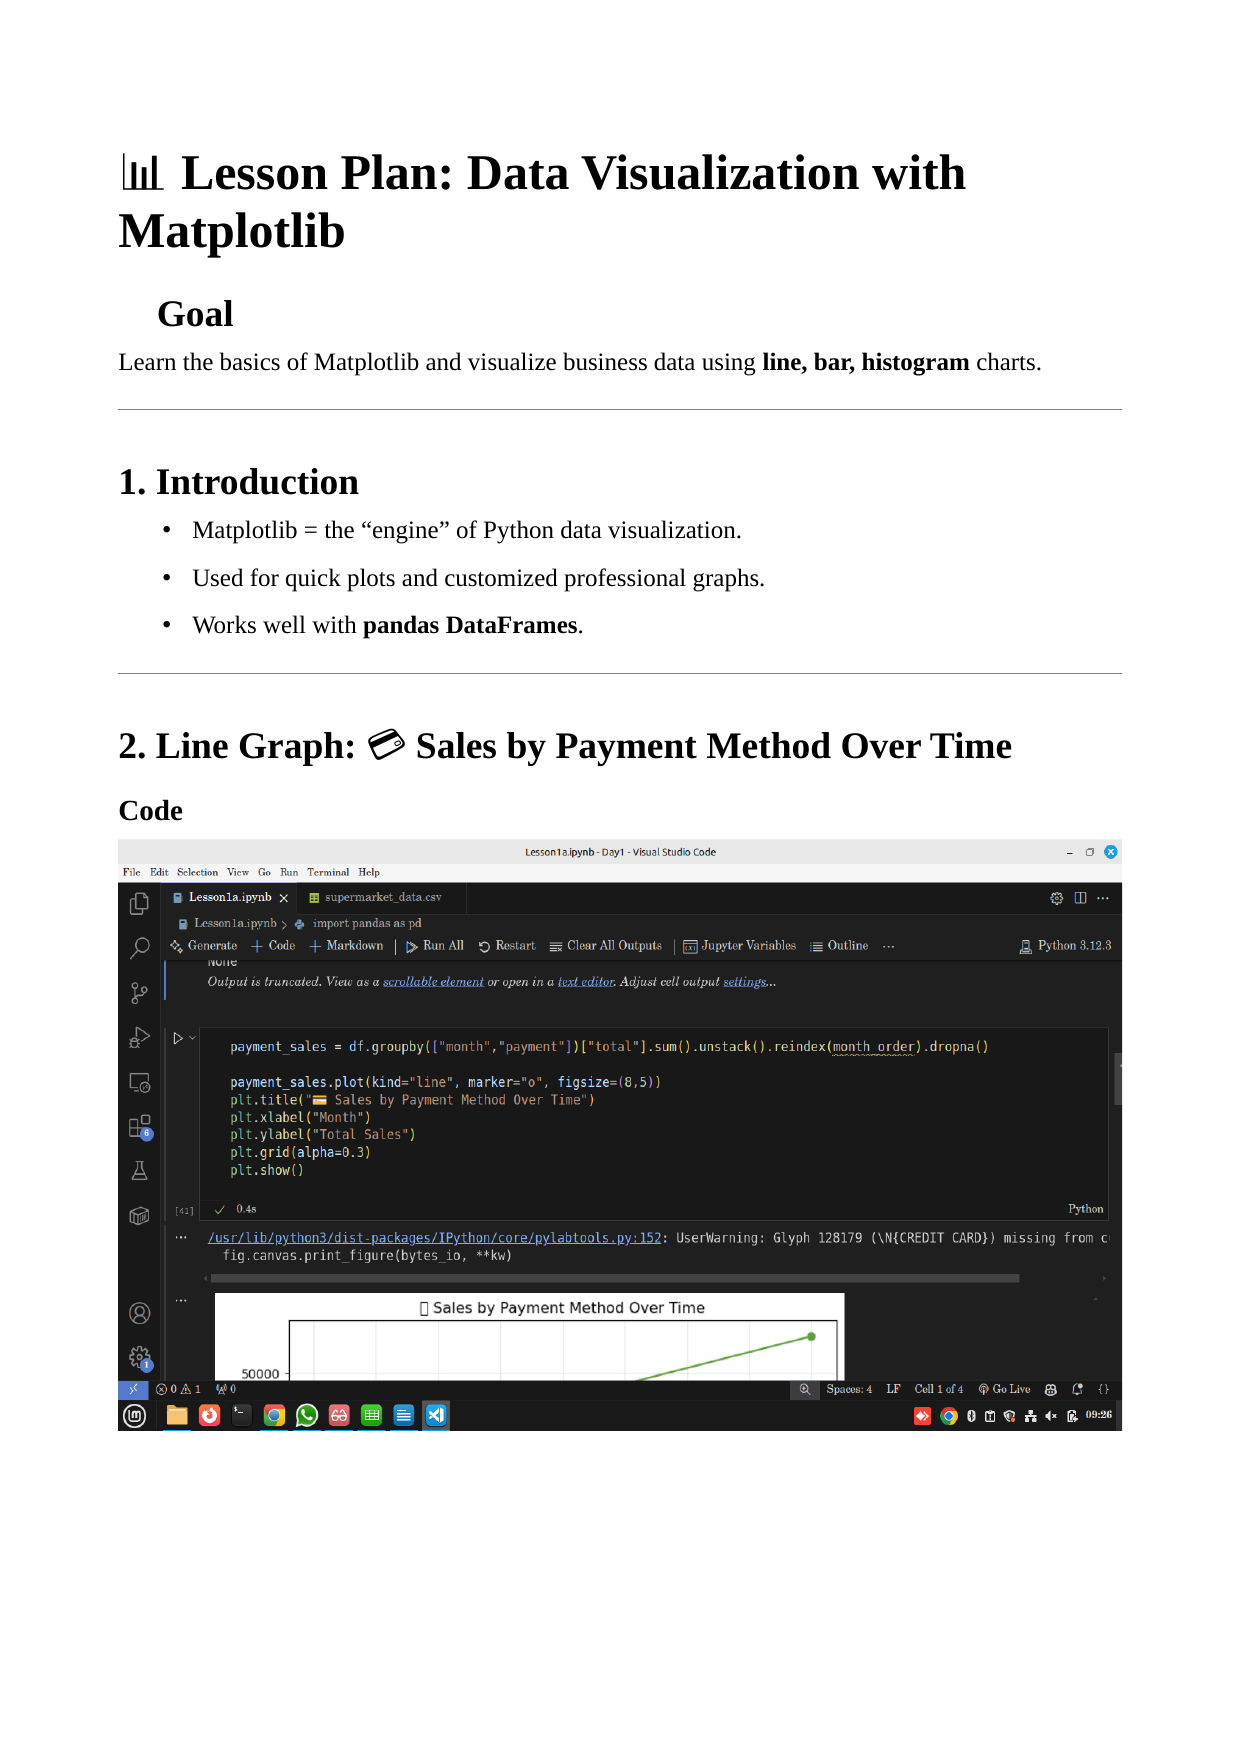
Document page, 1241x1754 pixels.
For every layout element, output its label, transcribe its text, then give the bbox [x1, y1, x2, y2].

subtitle Code [118, 793, 1122, 827]
list Matplotlib = the “engine” of Python data visualization. [162, 515, 1122, 544]
subtitle 1. Introduction [118, 460, 1122, 503]
list Used for quick plots and customized professional graphs. [162, 563, 1122, 592]
picture [118, 839, 1123, 1431]
list Works well with pandas DataFrames. [162, 611, 1122, 639]
subtitle 📊 Lesson Plan: Data Visualization with Matplotlib [118, 143, 1122, 258]
subtitle 2. Line Graph: 💳 Sales by Payment Method Over Time [118, 723, 1122, 766]
subtitle 🎯 Goal [118, 291, 1122, 334]
text Learn the basics of Matplotlib and visualize business data using line, bar, histogram charts. [118, 347, 1122, 376]
